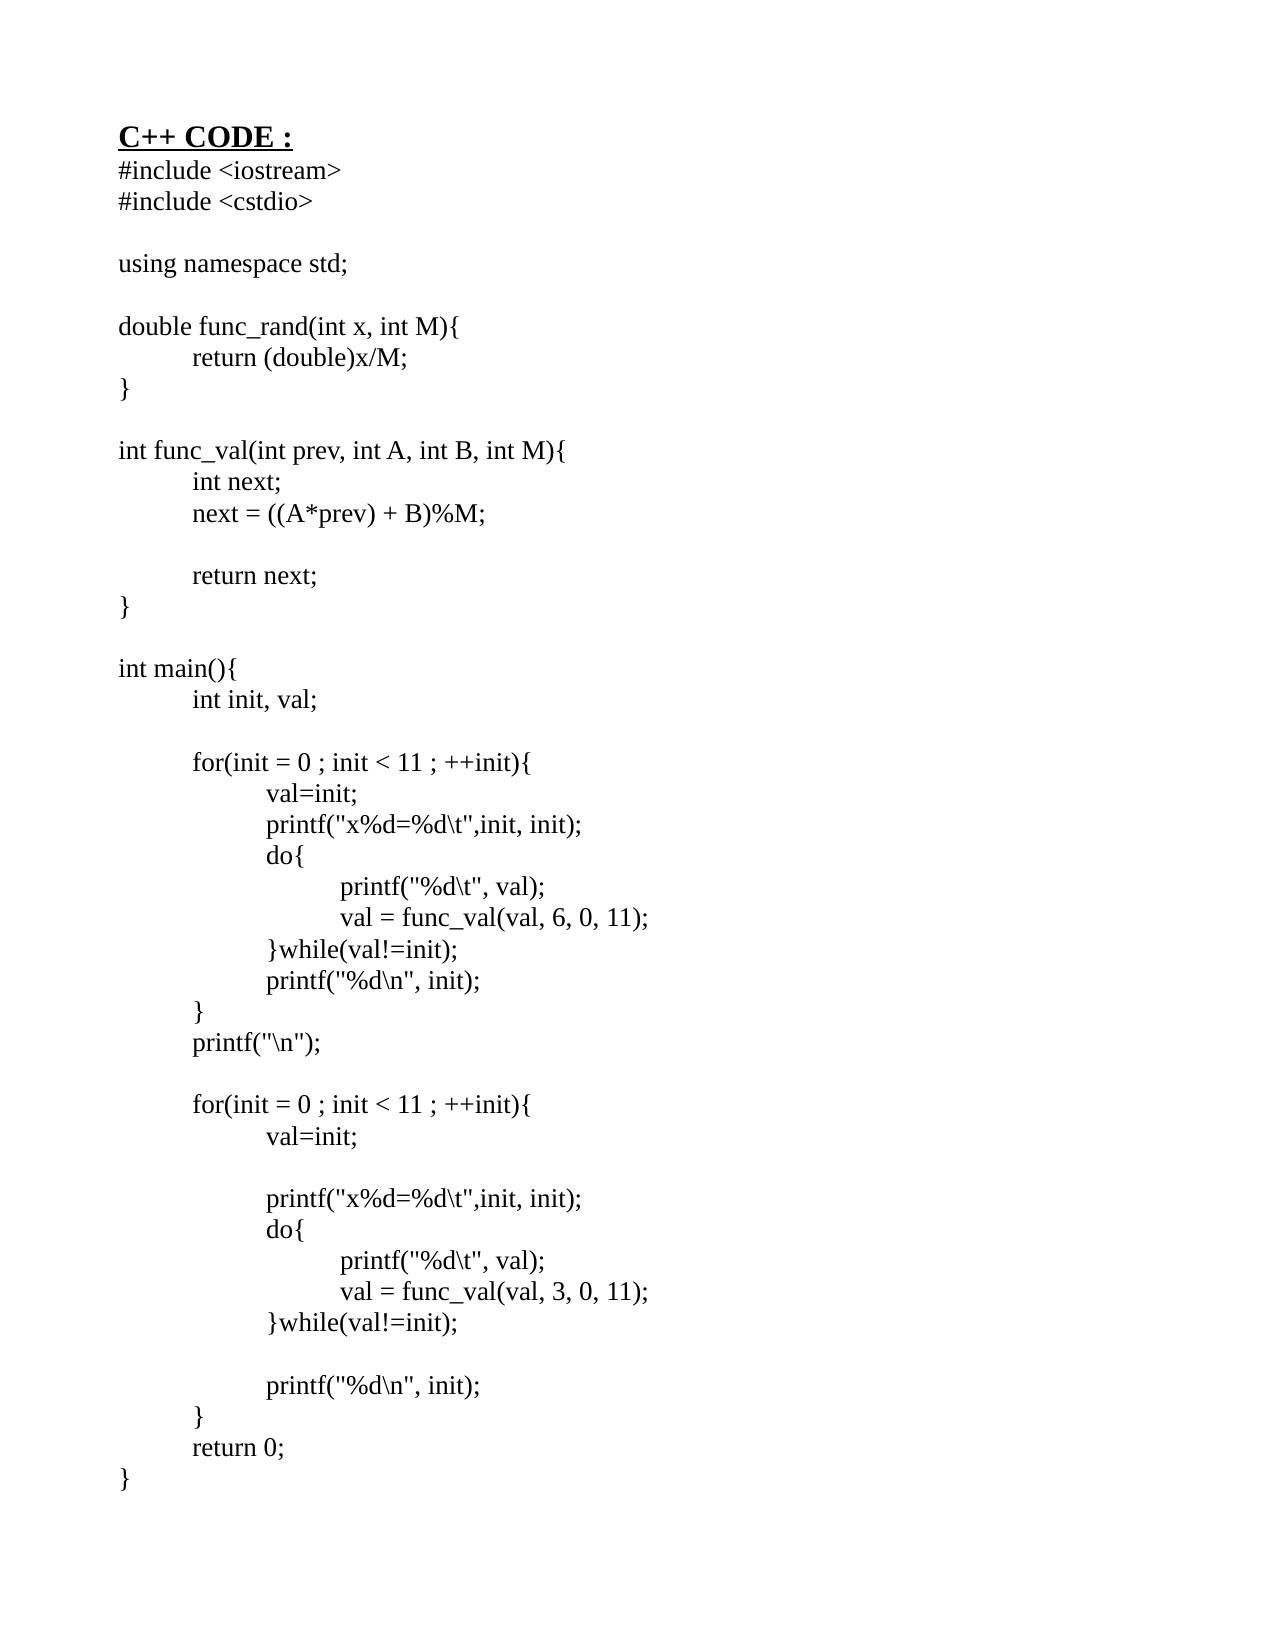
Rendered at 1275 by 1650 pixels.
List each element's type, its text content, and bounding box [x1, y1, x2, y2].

text printf("%d\t", val); [118, 1244, 1157, 1275]
text int func_val(int prev, int A, int B, int M){ [118, 434, 1157, 466]
text #include <iostream> [118, 154, 1157, 185]
text for(init = 0 ; init < 11 ; ++init){ [118, 1088, 1157, 1119]
text val = func_val(val, 3, 0, 11); [118, 1275, 1157, 1306]
text int next; [118, 466, 1157, 497]
text int main(){ [118, 652, 1157, 683]
text #include <cstdio> [118, 185, 1157, 216]
text } [118, 995, 1157, 1026]
text do{ [118, 1213, 1157, 1244]
text printf("%d\n", init); [118, 1369, 1157, 1400]
text printf("x%d=%d\t",init, init); [118, 808, 1157, 839]
text double func_rand(int x, int M){ [118, 310, 1157, 341]
text printf("\n"); [118, 1026, 1157, 1057]
text }while(val!=init); [118, 933, 1157, 964]
text using namespace std; [118, 247, 1157, 279]
text C++ CODE : [118, 118, 1157, 154]
text val=init; [118, 1119, 1157, 1151]
text int init, val; [118, 683, 1157, 715]
text } [118, 1400, 1157, 1431]
text return next; [118, 559, 1157, 590]
text do{ [118, 839, 1157, 870]
text } [118, 372, 1157, 403]
text for(init = 0 ; init < 11 ; ++init){ [118, 746, 1157, 777]
text printf("x%d=%d\t",init, init); [118, 1182, 1157, 1213]
text printf("%d\t", val); [118, 870, 1157, 902]
text val = func_val(val, 6, 0, 11); [118, 902, 1157, 933]
text } [118, 590, 1157, 621]
text return 0; [118, 1431, 1157, 1462]
text next = ((A*prev) + B)%M; [118, 497, 1157, 528]
text }while(val!=init); [118, 1306, 1157, 1338]
text val=init; [118, 777, 1157, 808]
text printf("%d\n", init); [118, 964, 1157, 995]
text return (double)x/M; [118, 341, 1157, 372]
text } [118, 1462, 1157, 1493]
